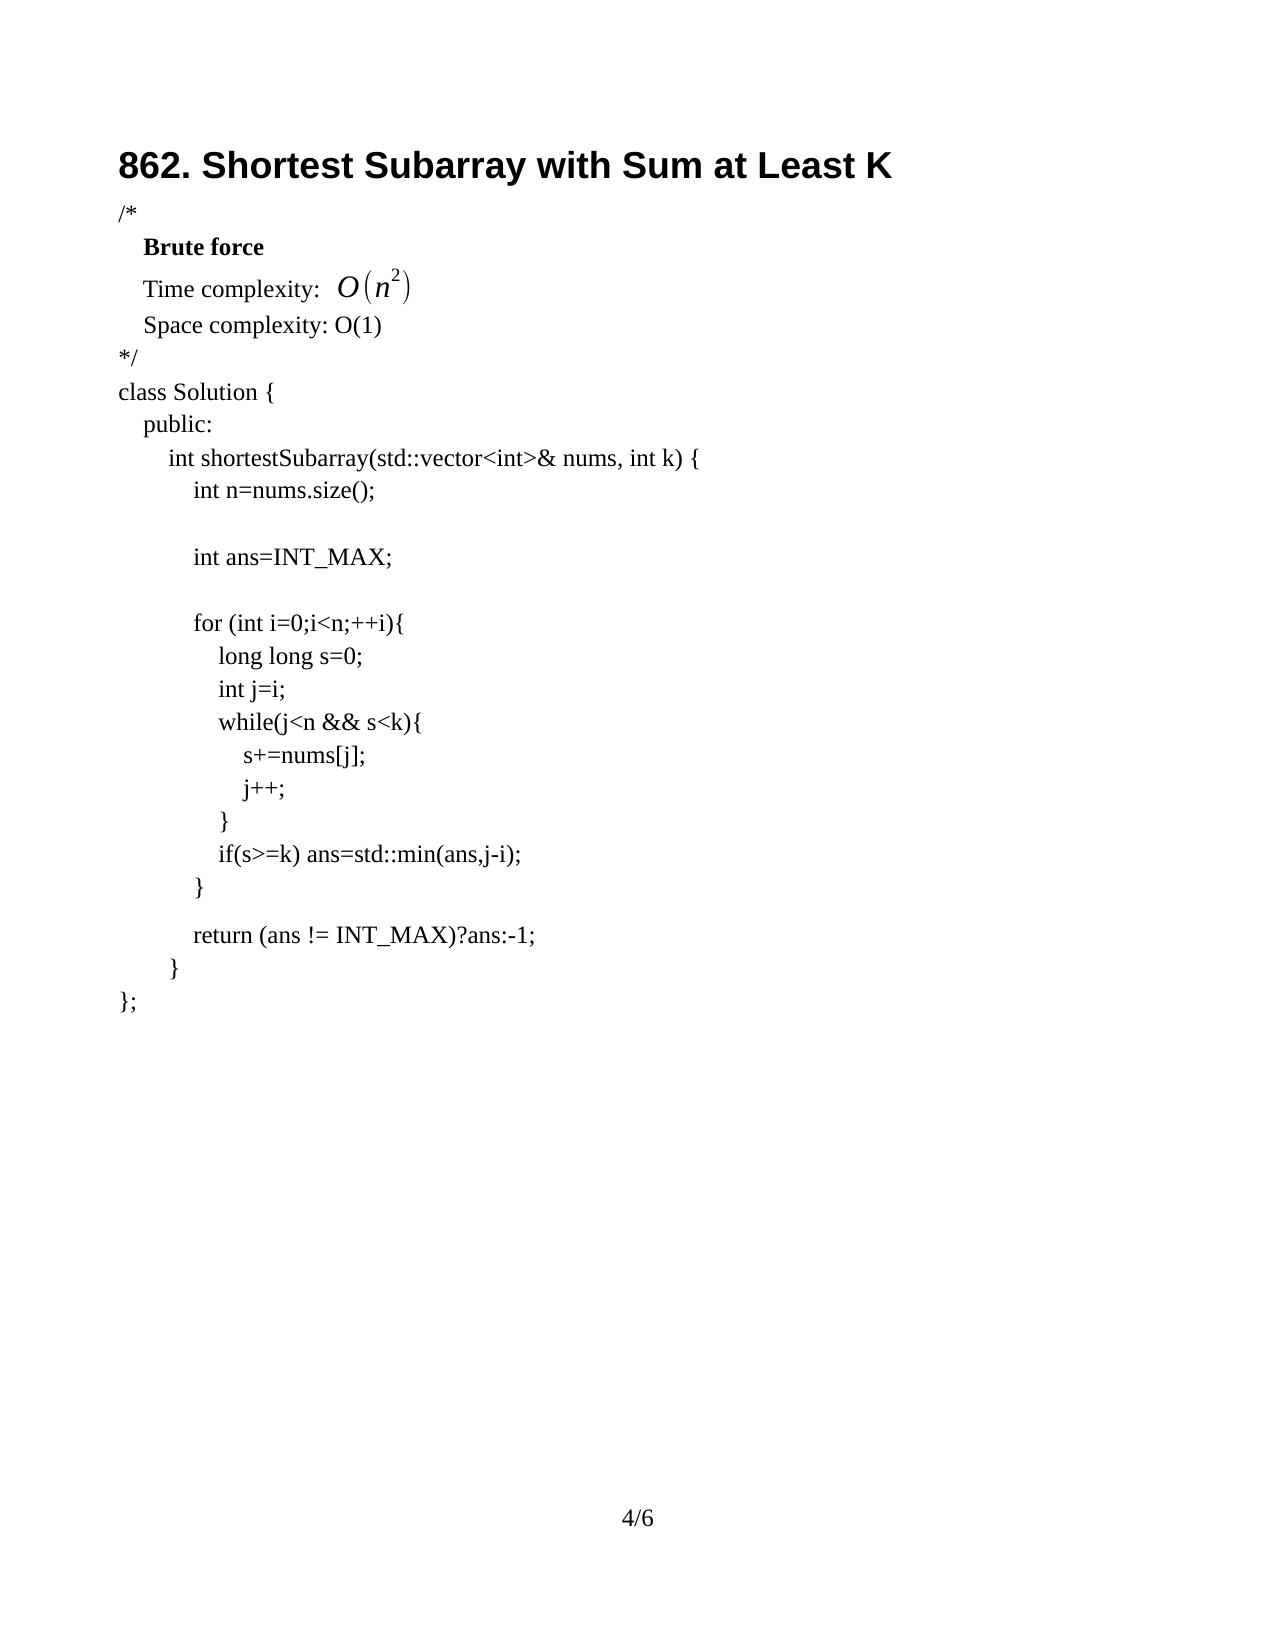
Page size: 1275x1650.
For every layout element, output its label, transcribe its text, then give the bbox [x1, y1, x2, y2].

text }; [118, 986, 1157, 1015]
text */ [118, 343, 1157, 372]
text int shortestSubarray(std::vector<int>& nums, int k) { [118, 443, 1157, 471]
text return (ans != INT_MAX)?ans:-1; [118, 920, 1157, 949]
text long long s=0; [118, 641, 1157, 669]
text Space complexity: O(1) [118, 311, 1157, 339]
text s+=nums[j]; [118, 740, 1157, 768]
text int n=nums.size(); [118, 476, 1157, 504]
text while(j<n && s<k){ [118, 707, 1157, 736]
text for (int i=0;i<n;++i){ [118, 608, 1157, 636]
text j++; [118, 773, 1157, 802]
text Brute force [118, 232, 1157, 261]
text } [118, 953, 1157, 982]
text public: [118, 409, 1157, 438]
text } [118, 872, 1157, 901]
text Time complexity: [118, 265, 1157, 306]
text int ans=INT_MAX; [118, 542, 1157, 570]
text if(s>=k) ans=std::min(ans,j-i); [118, 839, 1157, 868]
text class Solution { [118, 377, 1157, 405]
text /* [118, 199, 1157, 227]
text int j=i; [118, 674, 1157, 702]
text } [118, 806, 1157, 834]
subtitle 862. Shortest Subarray with Sum at Least K [118, 143, 1157, 186]
